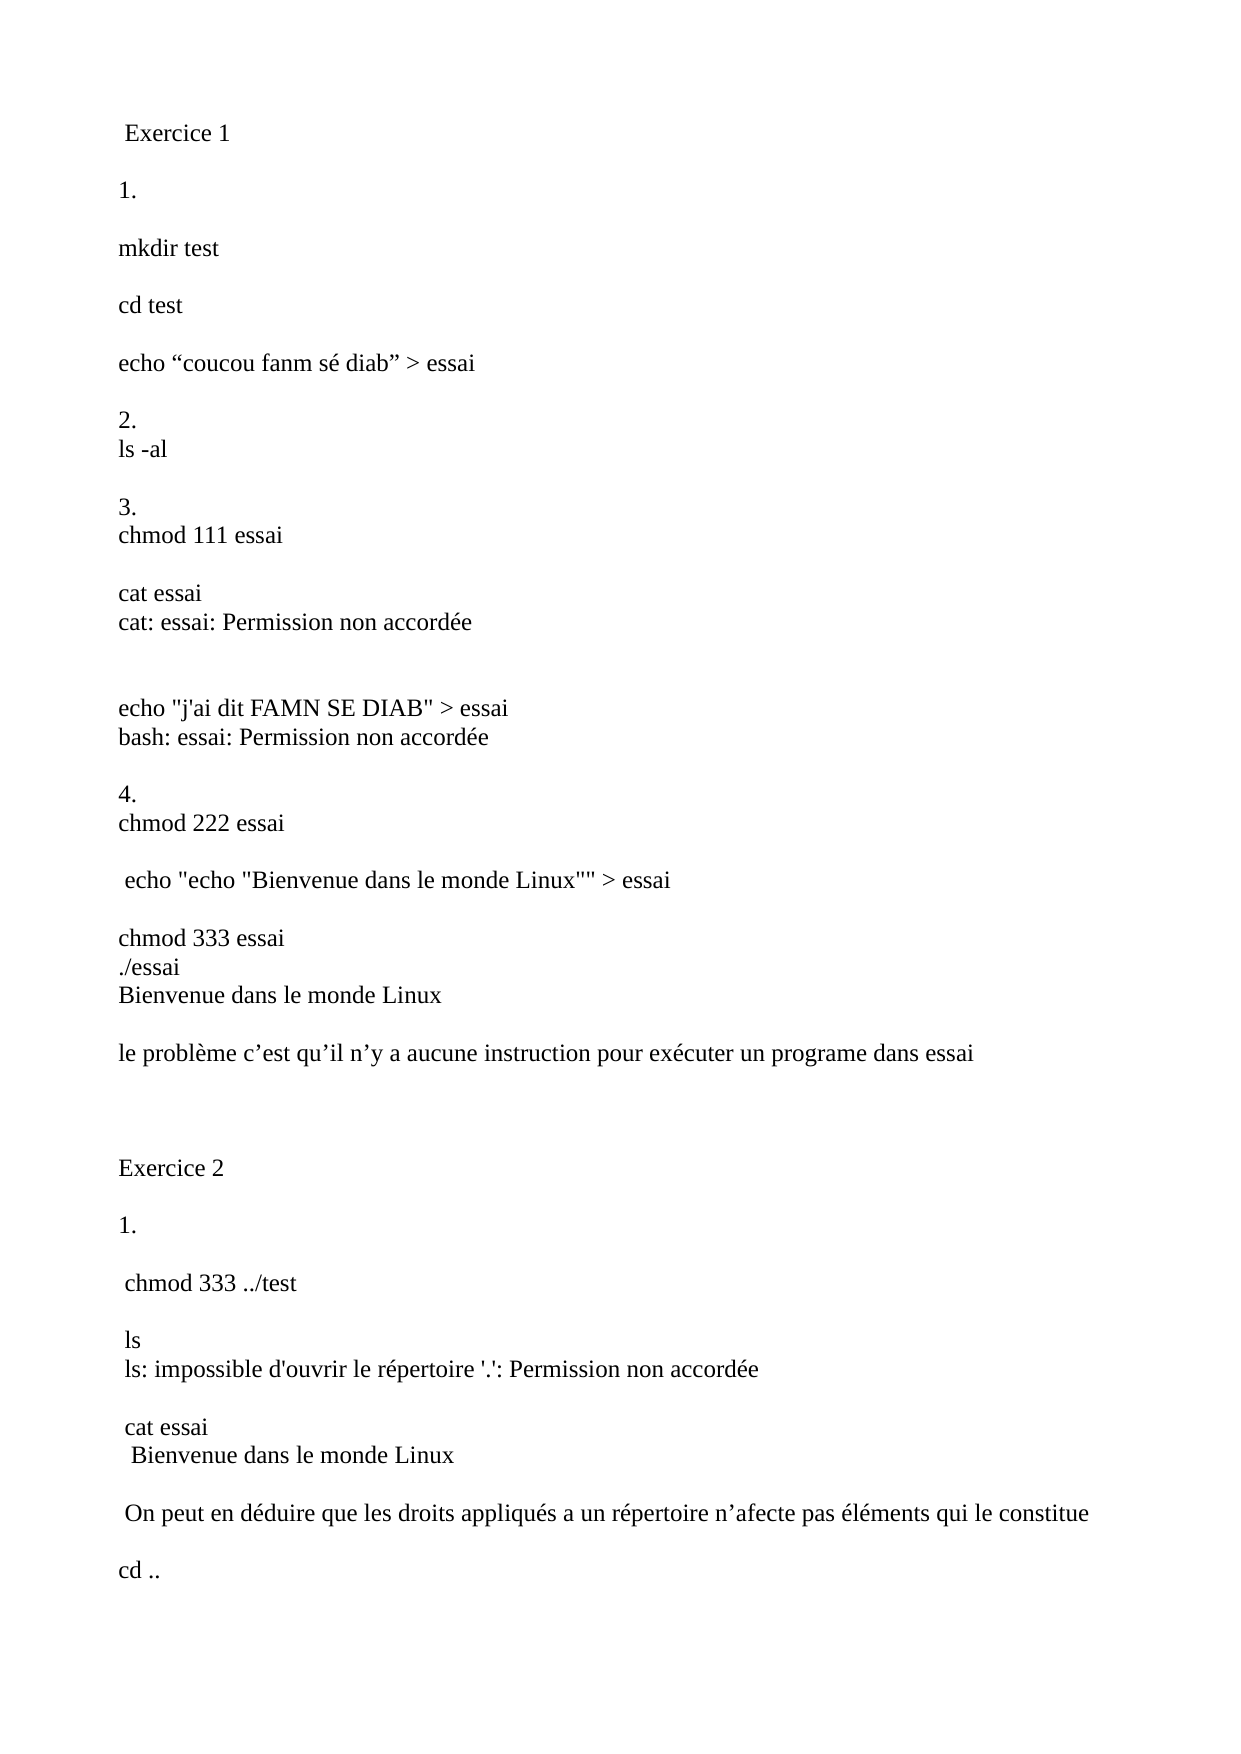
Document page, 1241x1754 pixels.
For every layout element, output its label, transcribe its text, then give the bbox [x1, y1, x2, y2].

text cd test [118, 291, 1122, 319]
text Exercice 1 [118, 118, 1122, 147]
text echo "echo "Bienvenue dans le monde Linux"" > essai [118, 866, 1122, 894]
text chmod 333 ../test [118, 1268, 1122, 1297]
text cat essai [118, 1412, 1122, 1441]
text cat: essai: Permission non accordée [118, 607, 1122, 636]
text ls -al [118, 434, 1122, 463]
text ./essai [118, 952, 1122, 981]
text le problème c’est qu’il n’y a aucune instruction pour exécuter un programe dans essai [118, 1038, 1122, 1067]
text 3. [118, 492, 1122, 521]
text chmod 222 essai [118, 808, 1122, 837]
text ls [118, 1326, 1122, 1354]
text 2. [118, 406, 1122, 434]
text Bienvenue dans le monde Linux [118, 981, 1122, 1009]
text 4. [118, 779, 1122, 808]
text mkdir test [118, 233, 1122, 262]
text Exercice 2 [118, 1153, 1122, 1182]
text 1. [118, 1211, 1122, 1239]
text cd .. [118, 1556, 1122, 1584]
text ls: impossible d'ouvrir le répertoire '.': Permission non accordée [118, 1354, 1122, 1383]
text chmod 333 essai [118, 923, 1122, 952]
text echo "j'ai dit FAMN SE DIAB" > essai [118, 693, 1122, 722]
text chmod 111 essai [118, 521, 1122, 549]
text 1. [118, 176, 1122, 204]
text echo “coucou fanm sé diab” > essai [118, 348, 1122, 377]
text Bienvenue dans le monde Linux [118, 1441, 1122, 1469]
text bash: essai: Permission non accordée [118, 722, 1122, 751]
text On peut en déduire que les droits appliqués a un répertoire n’afecte pas éléments qui le constitue [118, 1498, 1122, 1527]
text cat essai [118, 578, 1122, 607]
